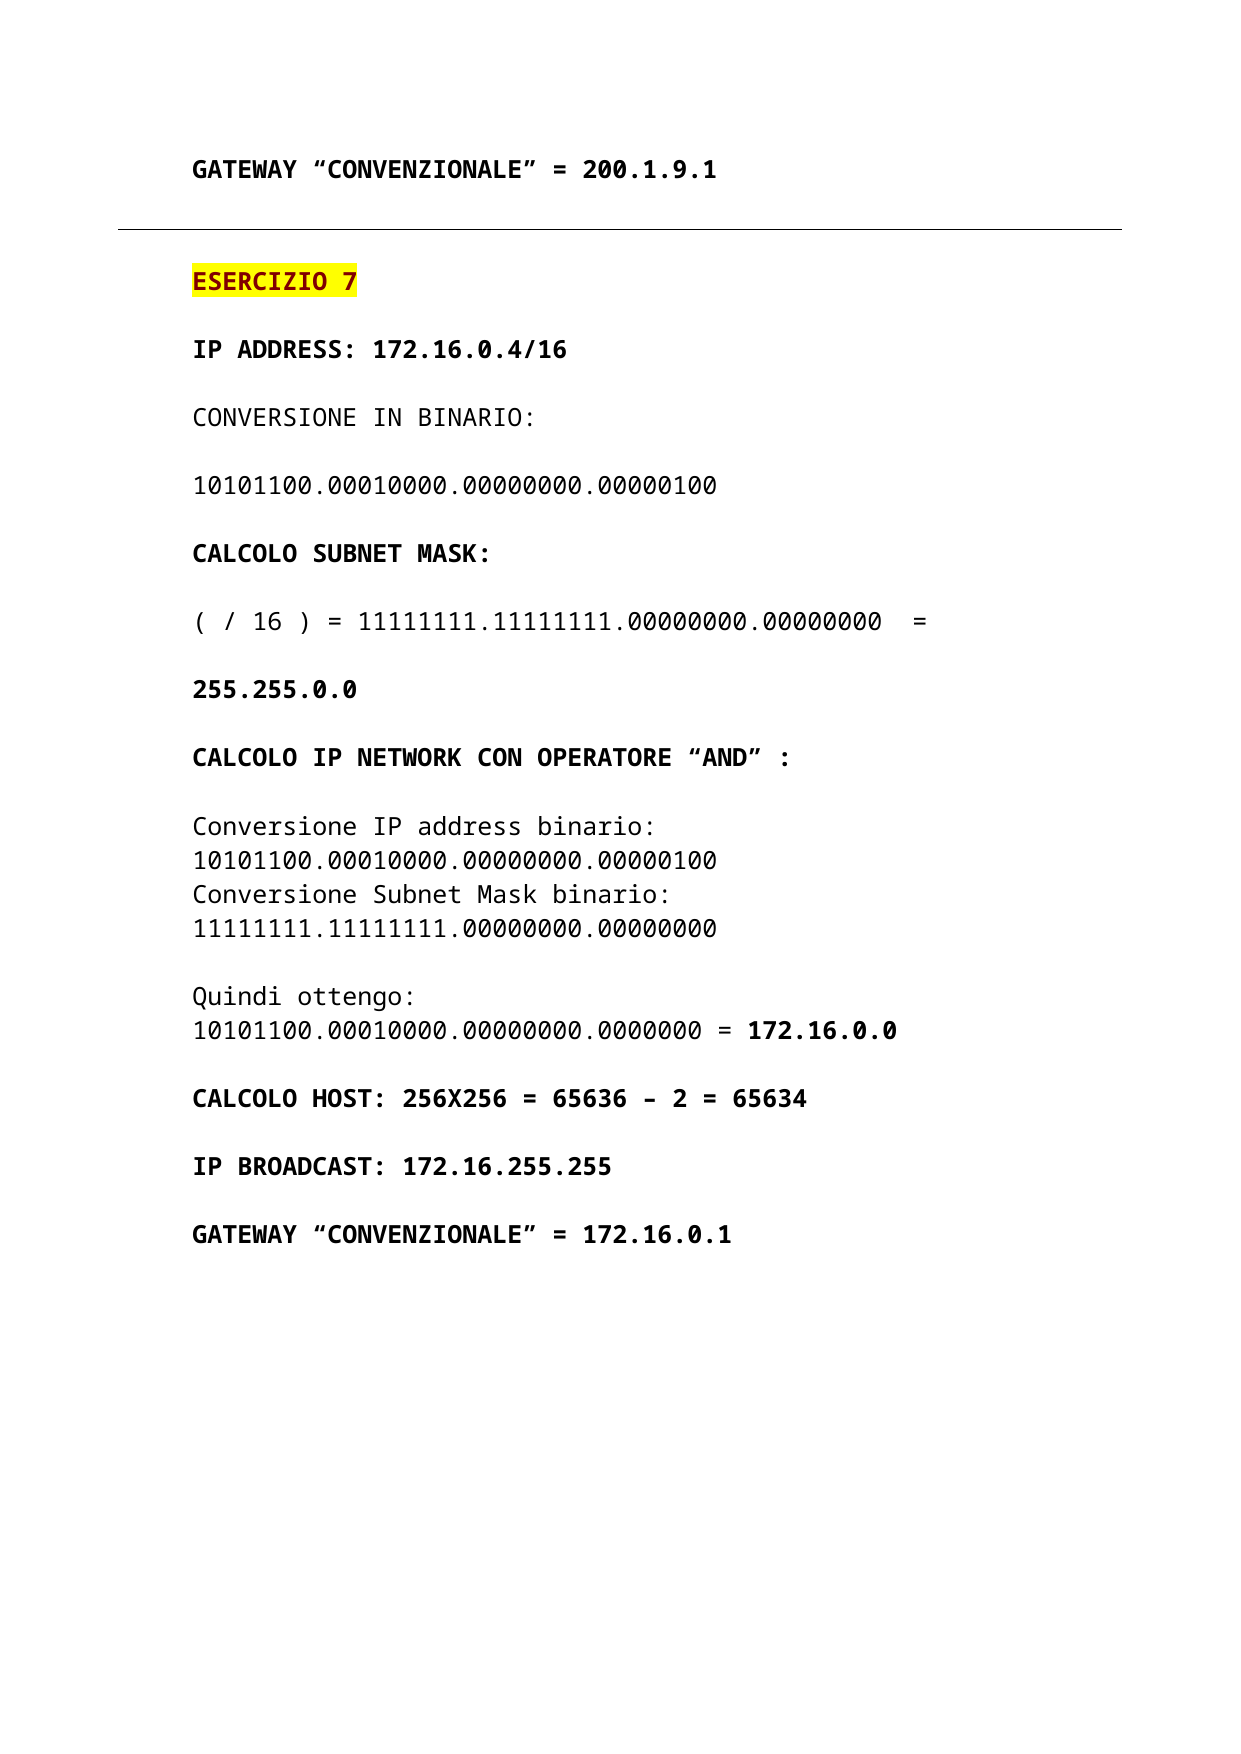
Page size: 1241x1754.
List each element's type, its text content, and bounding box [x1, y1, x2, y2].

text GATEWAY “CONVENZIONALE” = 200.1.9.1 [192, 152, 1122, 186]
text 10101100.00010000.00000000.00000100 [192, 468, 1122, 502]
text CALCOLO IP NETWORK CON OPERATORE “AND” : [192, 740, 1122, 774]
text CALCOLO SUBNET MASK: [192, 536, 1122, 570]
text GATEWAY “CONVENZIONALE” = 172.16.0.1 [192, 1217, 1122, 1251]
text 255.255.0.0 [192, 672, 1122, 706]
text Conversione IP address binario: [192, 808, 1122, 842]
text IP BROADCAST: 172.16.255.255 [192, 1149, 1122, 1183]
text IP ADDRESS: 172.16.0.4/16 [192, 331, 1122, 365]
text CALCOLO HOST: 256X256 = 65636 – 2 = 65634 [192, 1081, 1122, 1115]
text 11111111.11111111.00000000.00000000 [192, 910, 1122, 944]
text 10101100.00010000.00000000.00000100 [192, 842, 1122, 876]
text ESERCIZIO 7 [192, 263, 1122, 297]
text ( / 16 ) = 11111111.11111111.00000000.00000000 = [192, 604, 1122, 638]
text CONVERSIONE IN BINARIO: [192, 399, 1122, 433]
text Conversione Subnet Mask binario: [192, 876, 1122, 910]
text 10101100.00010000.00000000.0000000 = 172.16.0.0 [192, 1013, 1122, 1047]
text Quindi ottengo: [192, 978, 1122, 1013]
